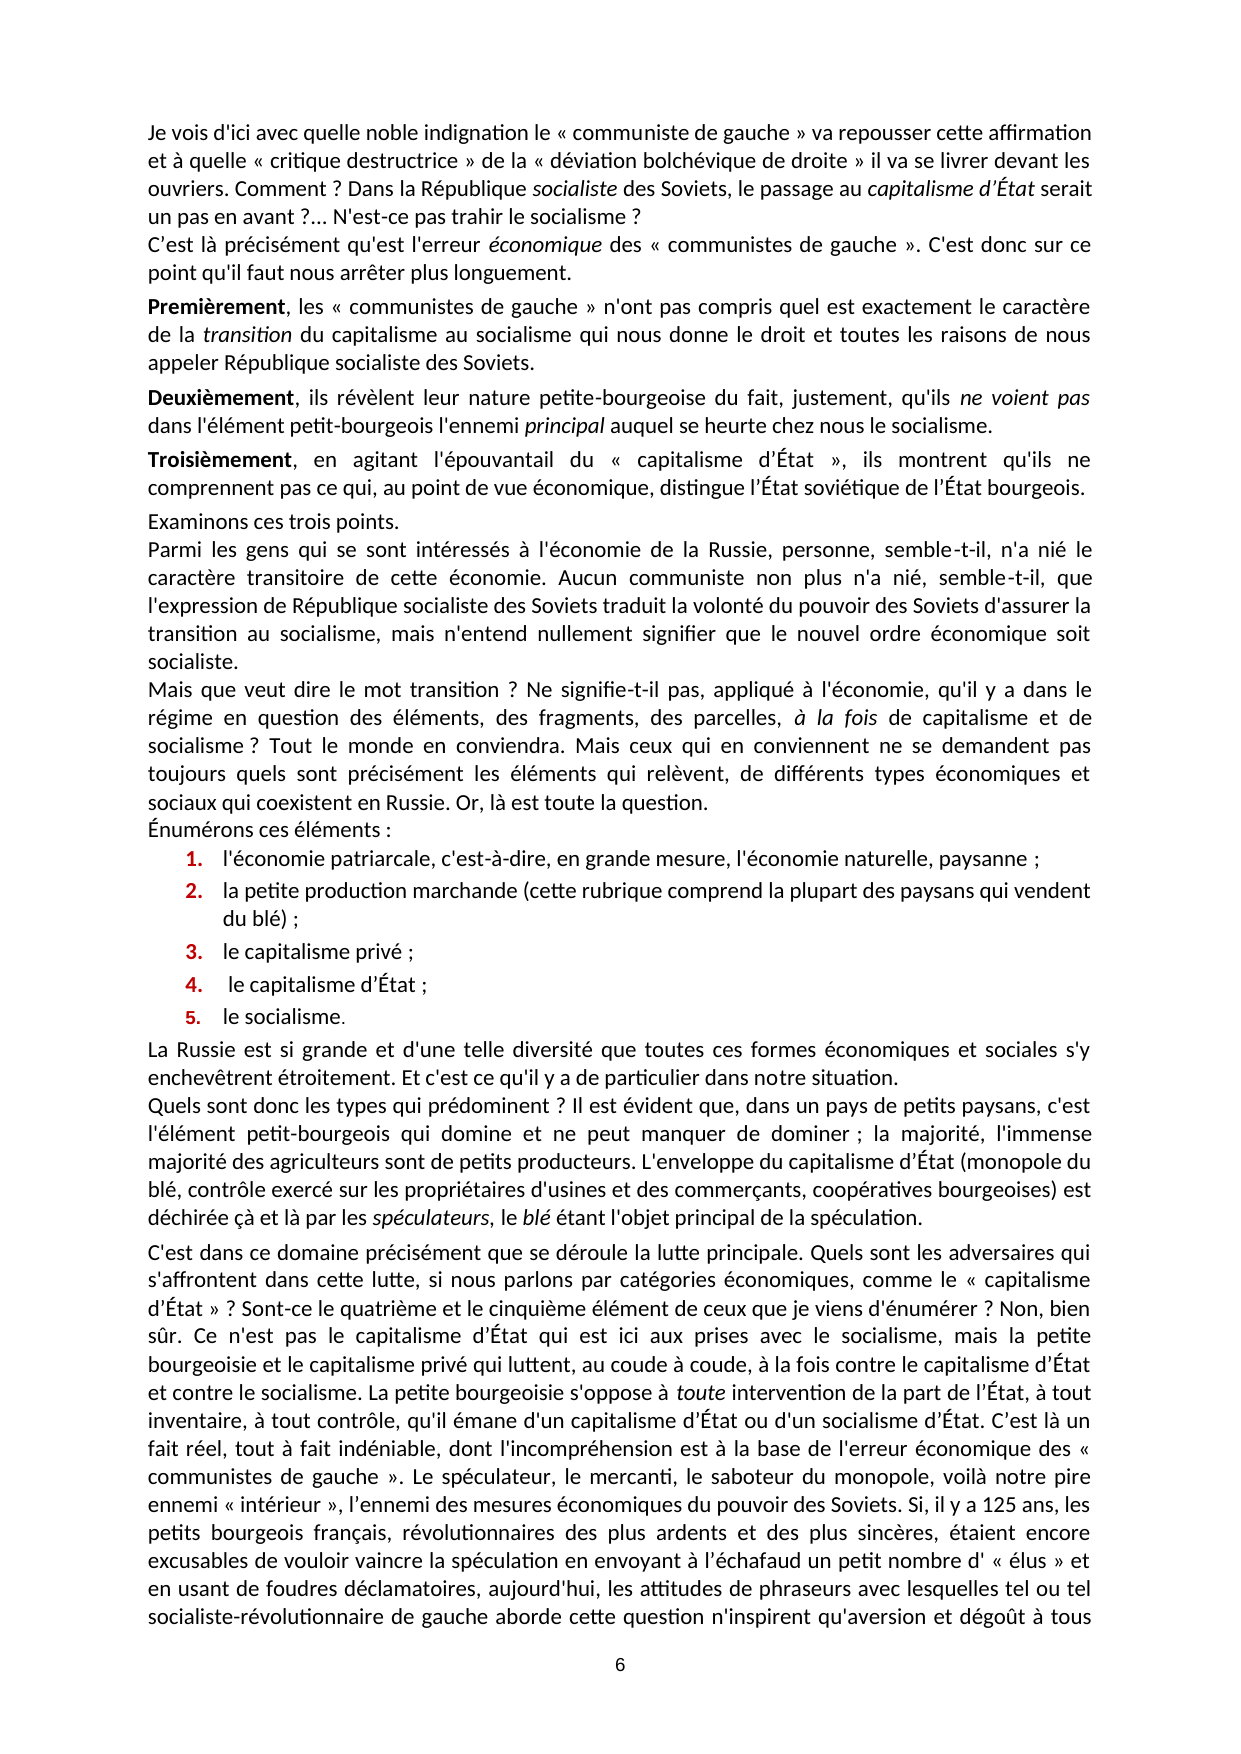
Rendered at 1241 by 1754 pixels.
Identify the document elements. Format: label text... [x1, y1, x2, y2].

list le socialisme. [185, 1002, 1093, 1031]
text Troisièmement, en agitant l'épouvantail du « capitalisme d’État », ils montrent qu'ils ne comprennent pas ce qui, au point de vue économique, distingue l’État soviétique de l’État bourgeois. [148, 445, 1093, 501]
text Je vois d'ici avec quelle noble indignation le « commu­niste de gauche » va repousser cette affirmation et à quelle « critique destructrice » de la « déviation bolchévique de droite » il va se livrer devant les ouvriers. Comment ? Dans la République socialiste des Soviets, le passage au capitalisme d’État serait un pas en avant ?... N'est‑ce pas trahir le socialisme ? [148, 118, 1093, 230]
text Quels sont donc les types qui prédominent ? Il est évident que, dans un pays de petits paysans, c'est l'élément petit‑bourgeois qui domine et ne peut manquer de dominer ; la majorité, l'immense majorité des agriculteurs sont de petits producteurs. L'enveloppe du capitalisme d’État (monopole du blé, contrôle exercé sur les propriétaires d'usines et des commerçants, coopératives bourgeoises) est déchirée çà et là par les spéculateurs, le blé étant l'objet principal de la spéculation. [148, 1091, 1093, 1231]
text Mais que veut dire le mot transition ? Ne signifie‑t‑il pas, appliqué à l'économie, qu'il y a dans le régime en question des éléments, des fragments, des parcelles, à la fois de capitalisme et de socialisme ? Tout le monde en conviendra. Mais ceux qui en conviennent ne se demandent pas toujours quels sont précisément les éléments qui relèvent, de différents types économiques et sociaux qui coexistent en Russie. Or, là est toute la question. [148, 676, 1093, 816]
list le capitalisme d’État ; [185, 970, 1093, 998]
text C’est là précisément qu'est l'erreur économique des « communistes de gauche ». C'est donc sur ce point qu'il faut nous arrêter plus longuement. [148, 230, 1093, 286]
text Examinons ces trois points. [148, 507, 1093, 535]
list l'économie patriarcale, c'est‑à‑dire, en grande mesure, l'économie naturelle, paysanne ; [185, 844, 1093, 872]
text C'est dans ce domaine précisément que se déroule la lutte principale. Quels sont les adversaires qui s'affrontent dans cette lutte, si nous parlons par catégories économiques, comme le « capitalisme d’État » ? Sont‑ce le quatrième et le cinquième élément de ceux que je viens d'énumérer ? Non, bien sûr. Ce n'est pas le capitalisme d’État qui est ici aux prises avec le socialisme, mais la petite bourgeoisie et le capitalisme privé qui luttent, au coude à coude, à la fois contre le capitalisme d’État et contre le socialisme. La petite bourgeoisie s'oppose à toute intervention de la part de l’État, à tout inventaire, à tout contrôle, qu'il émane d'un capitalisme d’État ou d'un socialisme d’État. C’est là un fait réel, tout à fait indéniable, dont l'incompréhension est à la base de l'erreur économique des « communistes de gauche ». Le spéculateur, le mercanti, le saboteur du monopole, voilà notre pire ennemi « intérieur », l’ennemi des mesures économiques du pouvoir des Soviets. Si, il y a 125 ans, les petits bourgeois français, révolutionnaires des plus ardents et des plus sincères, étaient encore excusables de vouloir vaincre la spéculation en envoyant à l’échafaud un petit nombre d' « élus » et en usant de foudres déclamatoires, aujourd'hui, les attitudes de phraseurs avec lesquelles tel ou tel socialiste‑révolutionnaire de gauche aborde cette question n'inspirent qu'aversion et dégoût à tous [148, 1238, 1093, 1630]
list la petite production marchande (cette rubrique comprend la plupart des paysans qui vendent du blé) ; [185, 876, 1093, 932]
text La Russie est si grande et d'une telle diversité que toutes ces formes économiques et sociales s'y enchevêtrent étroitement. Et c'est ce qu'il y a de particulier dans no­tre situation. [148, 1035, 1093, 1091]
list le capitalisme privé ; [185, 937, 1093, 965]
text Parmi les gens qui se sont intéressés à l'économie de la Russie, personne, semble‑t‑il, n'a nié le caractère transitoire de cette économie. Aucun communiste non plus n'a nié, semble‑t‑il, que l'expression de République socialiste des Soviets traduit la volonté du pouvoir des Soviets d'assurer la transition au socialisme, mais n'entend nullement signifier que le nouvel ordre économique soit socialiste. [148, 535, 1093, 676]
text Énumérons ces éléments : [148, 816, 1093, 844]
text Premièrement, les « communistes de gauche » n'ont pas compris quel est exactement le caractère de la transition du capitalisme au socialisme qui nous donne le droit et toutes les raisons de nous appeler République socialiste des Soviets. [148, 292, 1093, 377]
text Deuxièmement, ils révèlent leur nature petite‑bourgeoise du fait, justement, qu'ils ne voient pas dans l'élément petit­-bourgeois l'ennemi principal auquel se heurte chez nous le socialisme. [148, 383, 1093, 439]
